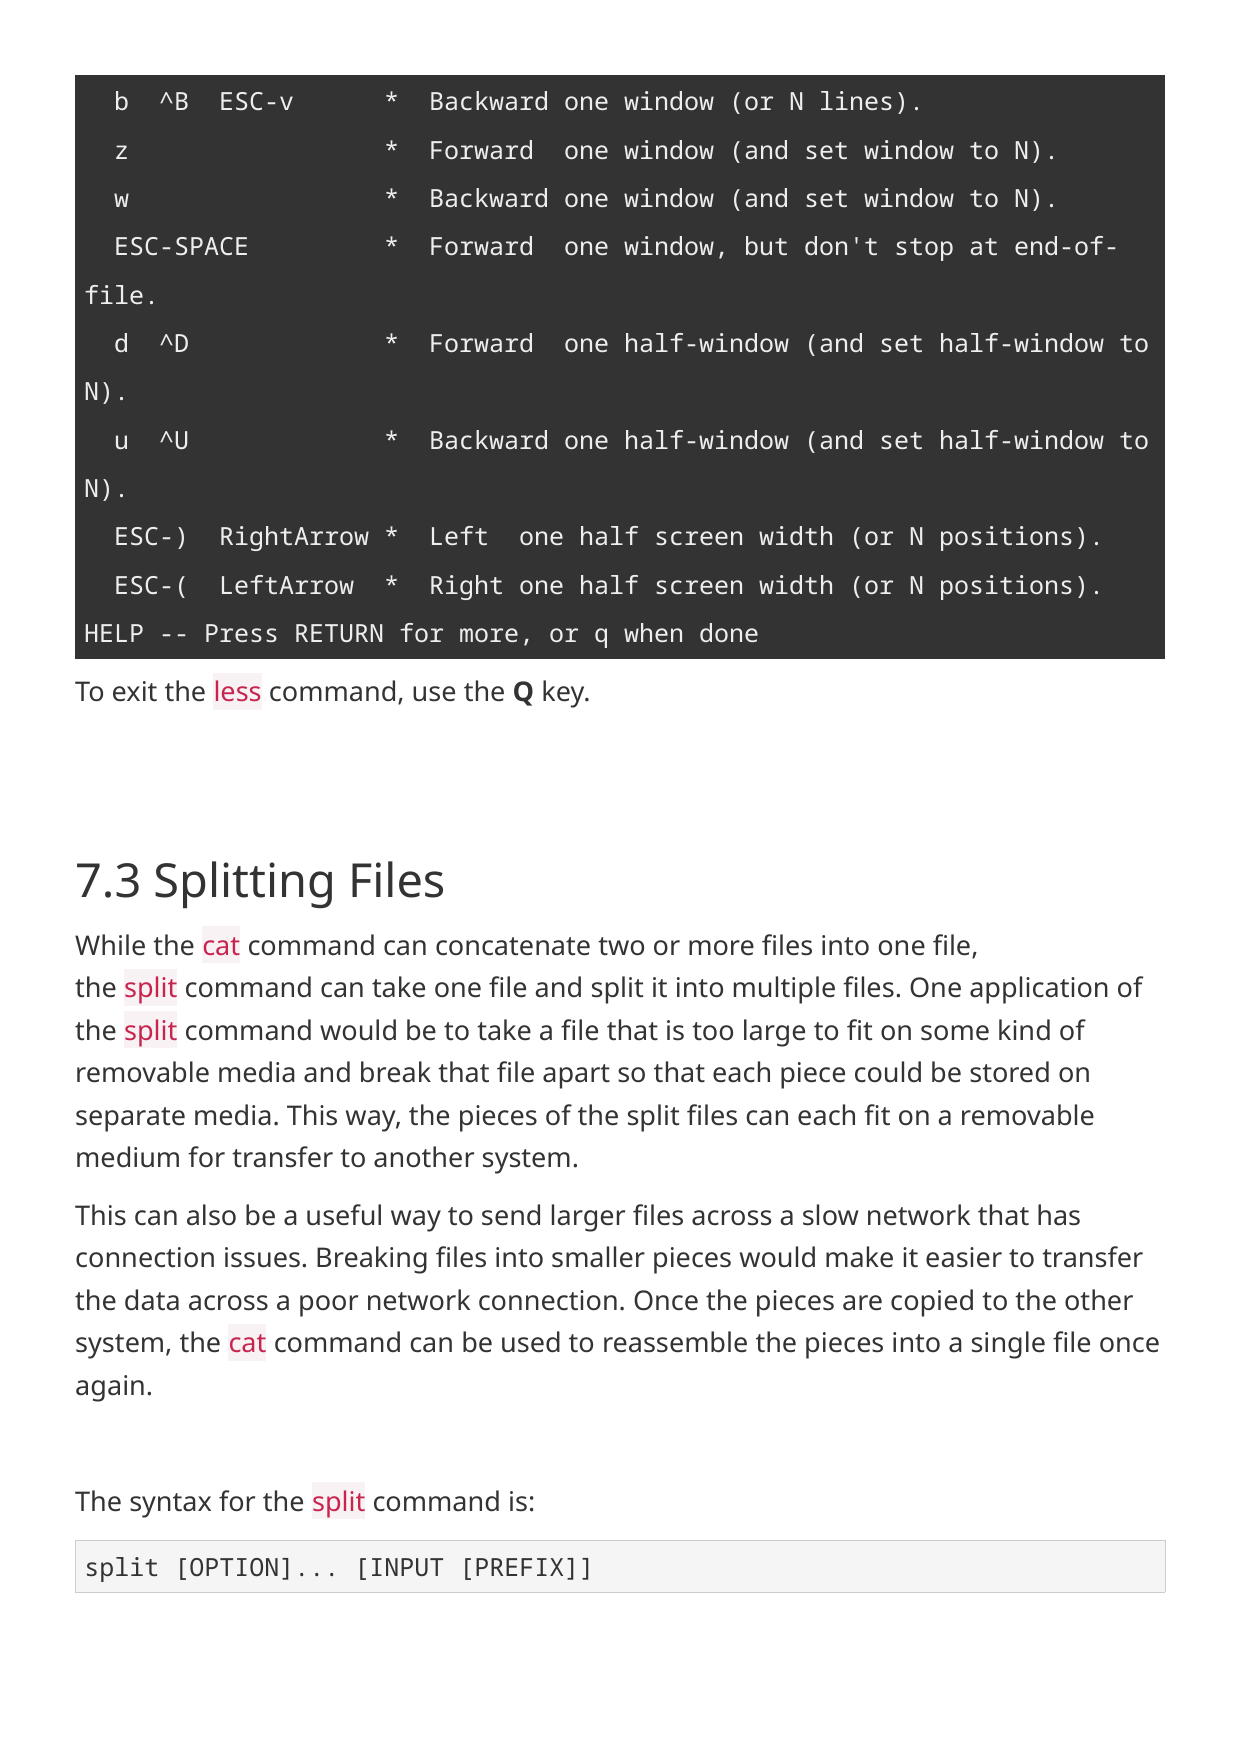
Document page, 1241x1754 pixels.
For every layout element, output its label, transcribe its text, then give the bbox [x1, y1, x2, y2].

text w * Backward one window (and set window to N). [75, 172, 1165, 215]
text u ^U * Backward one half-window (and set half-window to N). [75, 413, 1165, 505]
text HELP -- Press RETURN for more, or q when done [75, 607, 1165, 659]
text ESC-) RightArrow * Left one half screen width (or N positions). [75, 510, 1165, 553]
text While the cat command can concatenate two or more files into one file, the split command can take one file and split it into multiple files. One application of the split command would be to take a file that is too large to fit on some kind of removable media and break that file apart so that each piece could be stored on separate media. This way, the pieces of the split files can each fit on a removable medium for transfer to another system. [75, 926, 1165, 1175]
text split [OPTION]... [INPUT [PREFIX]] [76, 1541, 1165, 1592]
text ESC-SPACE * Forward one window, but don't stop at end-of-file. [75, 220, 1165, 311]
text To exit the less command, use the Q key. [75, 673, 1165, 710]
text This can also be a useful way to send larger files across a slow network that has connection issues. Breaking files into smaller pieces would make it easier to transfer the data across a poor network connection. Once the pieces are copied to the other system, the cat command can be used to reassemble the pieces into a single file once again. [75, 1196, 1165, 1403]
text The syntax for the split command is: [75, 1482, 1165, 1519]
text z * Forward one window (and set window to N). [75, 123, 1165, 166]
text ESC-( LeftArrow * Right one half screen width (or N positions). [75, 558, 1165, 601]
text d ^D * Forward one half-window (and set half-window to N). [75, 317, 1165, 408]
subtitle 7.3 Splitting Files [75, 847, 1165, 911]
text b ^B ESC-v * Backward one window (or N lines). [75, 75, 1165, 118]
